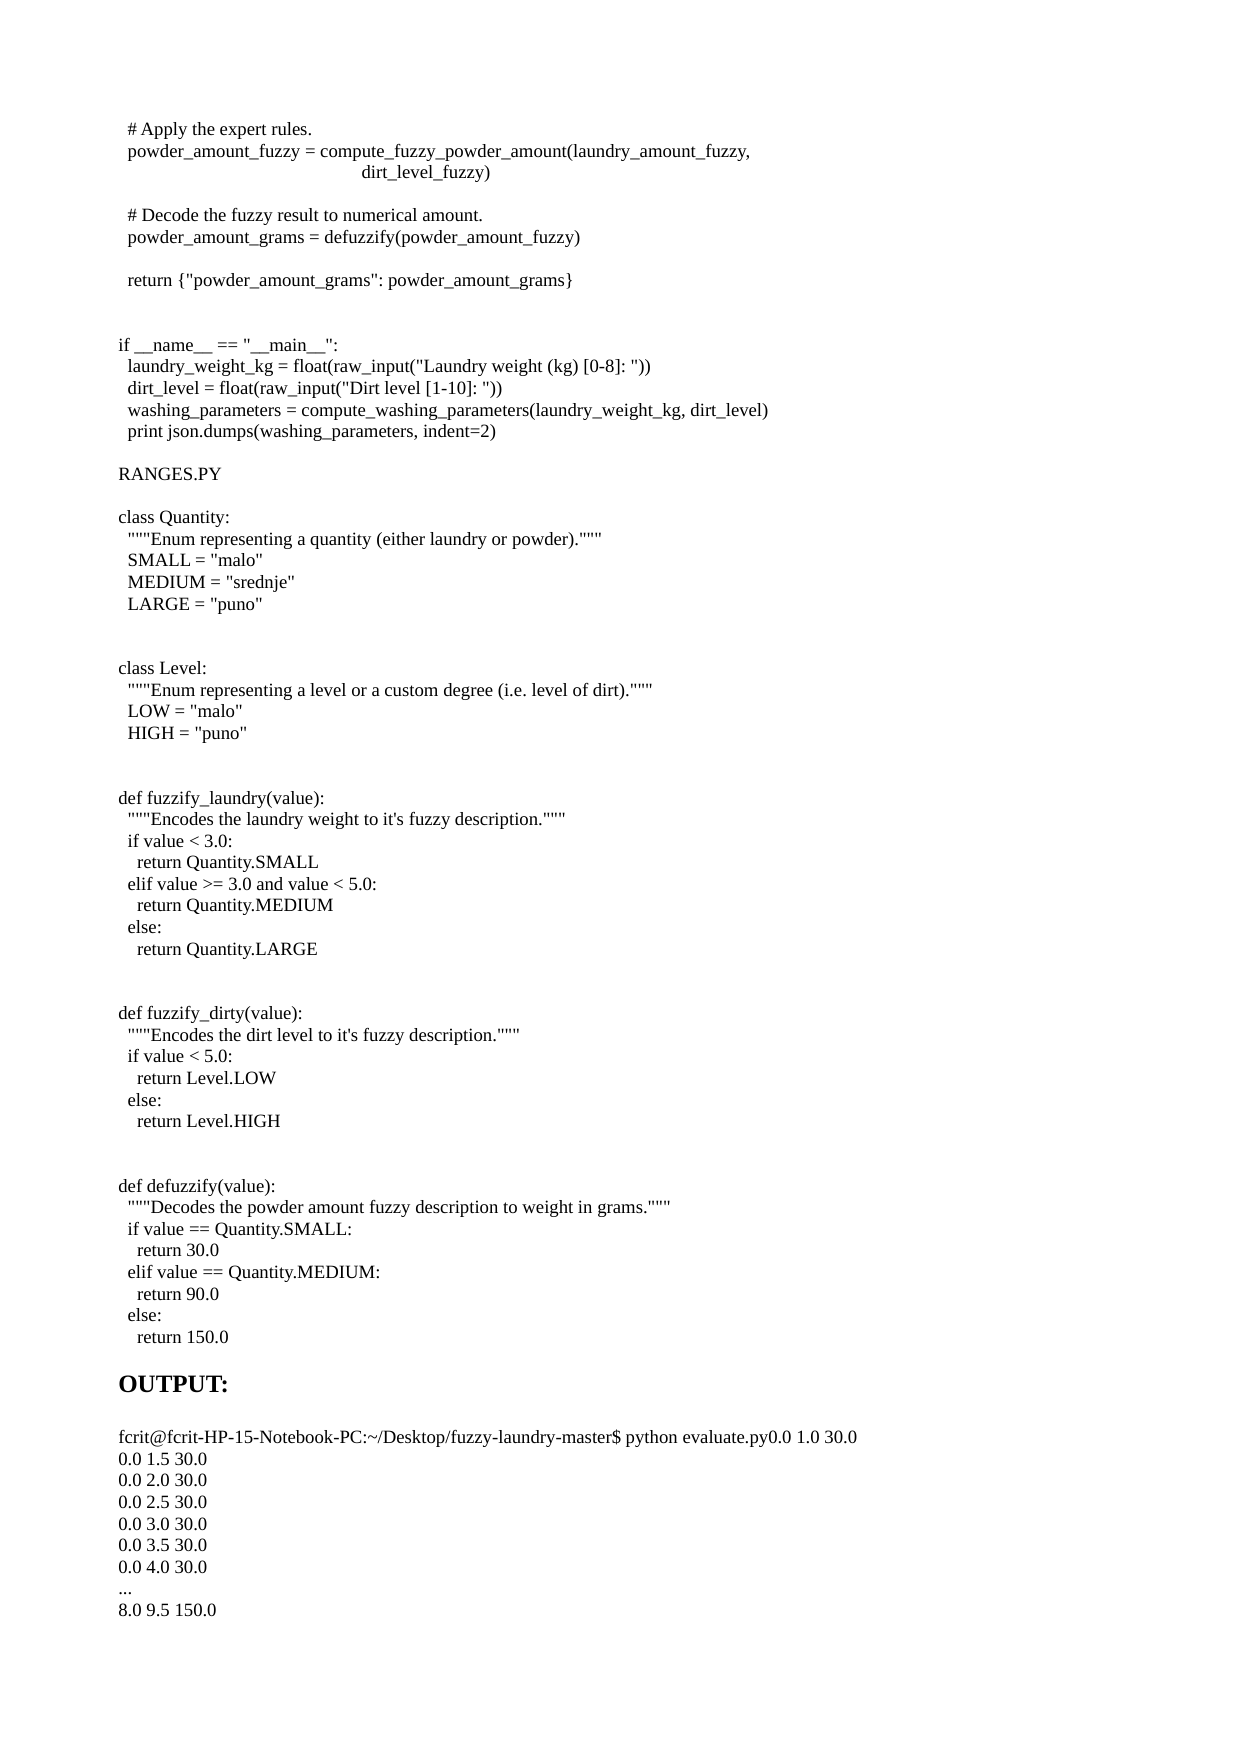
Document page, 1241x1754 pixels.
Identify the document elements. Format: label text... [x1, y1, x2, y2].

text MEDIUM = "srednje" [118, 571, 1122, 592]
text class Level: [118, 657, 1122, 679]
text """Enum representing a quantity (either laundry or powder).""" [118, 528, 1122, 549]
text OUTPUT: [118, 1369, 1122, 1397]
text class Quantity: [118, 506, 1122, 528]
text laundry_weight_kg = float(raw_input("Laundry weight (kg) [0-8]: ")) [118, 355, 1122, 377]
text if value < 3.0: [118, 830, 1122, 851]
text dirt_level = float(raw_input("Dirt level [1-10]: ")) [118, 377, 1122, 398]
text 0.0 3.0 30.0 [118, 1512, 1122, 1534]
text def defuzzify(value): [118, 1175, 1122, 1196]
text dirt_level_fuzzy) [118, 161, 1122, 183]
text if __name__ == "__main__": [118, 334, 1122, 355]
text washing_parameters = compute_washing_parameters(laundry_weight_kg, dirt_level) [118, 398, 1122, 420]
text powder_amount_grams = defuzzify(powder_amount_fuzzy) [118, 226, 1122, 247]
text elif value >= 3.0 and value < 5.0: [118, 873, 1122, 894]
text 0.0 3.5 30.0 [118, 1534, 1122, 1556]
text """Encodes the dirt level to it's fuzzy description.""" [118, 1024, 1122, 1045]
text LOW = "malo" [118, 700, 1122, 722]
text 8.0 9.5 150.0 [118, 1599, 1122, 1620]
text return Quantity.LARGE [118, 937, 1122, 959]
text ... [118, 1577, 1122, 1599]
text RANGES.PY [118, 463, 1122, 485]
text 0.0 2.0 30.0 [118, 1469, 1122, 1491]
text else: [118, 916, 1122, 937]
text def fuzzify_laundry(value): [118, 787, 1122, 808]
text return 150.0 [118, 1326, 1122, 1347]
text 0.0 2.5 30.0 [118, 1491, 1122, 1512]
text """Enum representing a level or a custom degree (i.e. level of dirt).""" [118, 679, 1122, 700]
text powder_amount_fuzzy = compute_fuzzy_powder_amount(laundry_amount_fuzzy, [118, 140, 1122, 161]
text # Apply the expert rules. [118, 118, 1122, 140]
text if value < 5.0: [118, 1045, 1122, 1067]
text LARGE = "puno" [118, 592, 1122, 614]
text if value == Quantity.SMALL: [118, 1218, 1122, 1239]
text """Decodes the powder amount fuzzy description to weight in grams.""" [118, 1196, 1122, 1218]
text return {"powder_amount_grams": powder_amount_grams} [118, 269, 1122, 291]
text SMALL = "malo" [118, 549, 1122, 571]
text return 30.0 [118, 1239, 1122, 1261]
text # Decode the fuzzy result to numerical amount. [118, 204, 1122, 226]
text 0.0 1.5 30.0 [118, 1448, 1122, 1469]
text return 90.0 [118, 1282, 1122, 1304]
text elif value == Quantity.MEDIUM: [118, 1261, 1122, 1282]
text return Quantity.SMALL [118, 851, 1122, 873]
text fcrit@fcrit-HP-15-Notebook-PC:~/Desktop/fuzzy-laundry-master$ python evaluate.py0.0 1.0 30.0 [118, 1426, 1122, 1448]
text return Level.HIGH [118, 1110, 1122, 1132]
text return Quantity.MEDIUM [118, 894, 1122, 916]
text HIGH = "puno" [118, 722, 1122, 743]
text """Encodes the laundry weight to it's fuzzy description.""" [118, 808, 1122, 830]
text return Level.LOW [118, 1067, 1122, 1088]
text print json.dumps(washing_parameters, indent=2) [118, 420, 1122, 442]
text else: [118, 1088, 1122, 1110]
text 0.0 4.0 30.0 [118, 1556, 1122, 1577]
text else: [118, 1304, 1122, 1326]
text def fuzzify_dirty(value): [118, 1002, 1122, 1024]
